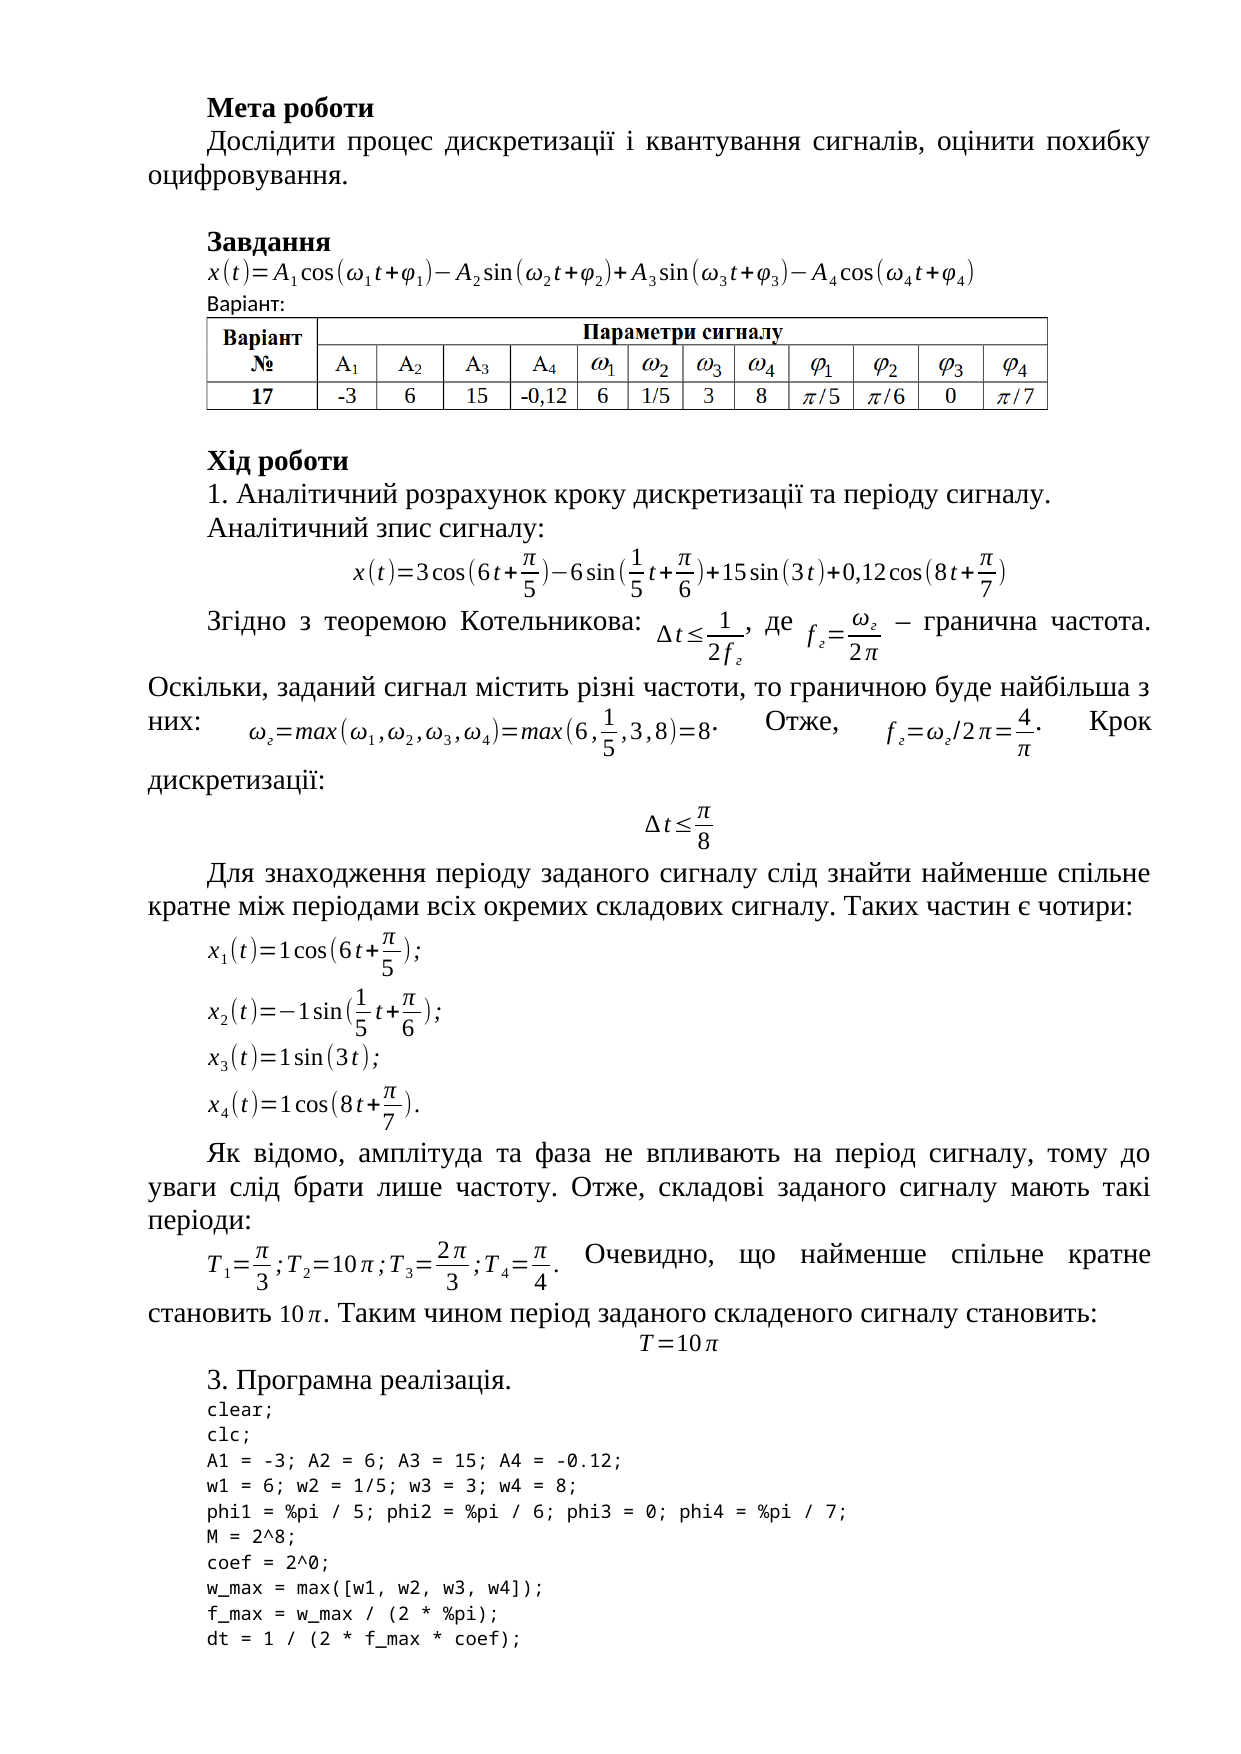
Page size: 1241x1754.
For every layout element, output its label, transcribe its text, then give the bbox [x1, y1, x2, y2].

subtitle coef = 2^0; [148, 1549, 1152, 1574]
subtitle phi1 = %pi / 5; phi2 = %pi / 6; phi3 = 0; phi4 = %pi / 7; [148, 1498, 1152, 1523]
subtitle Аналітичний зпис сигналу: [148, 510, 1152, 543]
subtitle Хід роботи [148, 443, 1152, 476]
subtitle clc; [148, 1421, 1152, 1447]
picture [206, 317, 1048, 410]
subtitle M = 2^8; [148, 1523, 1152, 1549]
subtitle f_max = w_max / (2 * %pi); [148, 1600, 1152, 1626]
subtitle dt = 1 / (2 * f_max * coef); [148, 1626, 1152, 1651]
subtitle Завдання [148, 224, 1152, 257]
subtitle Дослідити процес дискретизації і квантування сигналів, оцінити похибку оцифровування. [148, 123, 1152, 190]
subtitle w1 = 6; w2 = 1/5; w3 = 3; w4 = 8; [148, 1472, 1152, 1498]
subtitle 1. Аналітичний розрахунок кроку дискретизації та періоду сигналу. [148, 476, 1152, 510]
subtitle A1 = -3; A2 = 6; A3 = 15; A4 = -0.12; [148, 1447, 1152, 1472]
subtitle Як відомо, амплітуда та фаза не впливають на період сигналу, тому до уваги слід брати лише частоту. Отже, складові заданого сигналу мають такі періоди: [148, 1135, 1152, 1236]
subtitle Для знаходження періоду заданого сигналу слід знайти найменше спільне кратне між періодами всіх окремих складових сигналу. Таких частин є чотири: [148, 855, 1152, 922]
subtitle w_max = max([w1, w2, w3, w4]); [148, 1574, 1152, 1600]
subtitle Мета роботи [148, 88, 1152, 123]
subtitle Згідно з теоремою Котельникова: , де ‒ гранична частота. Оскільки, заданий сигнал містить різні частоти, то граничною буде найбільша з них: . Отже, . Крок дискретизації: [148, 603, 1152, 796]
subtitle Очевидно, що найменше спільне кратне становить . Таким чином період заданого складеного сигналу становить: [148, 1236, 1152, 1329]
subtitle Варіант: [148, 289, 1152, 318]
subtitle 3. Програмна реалізація. [148, 1362, 1152, 1396]
subtitle clear; [148, 1396, 1152, 1421]
